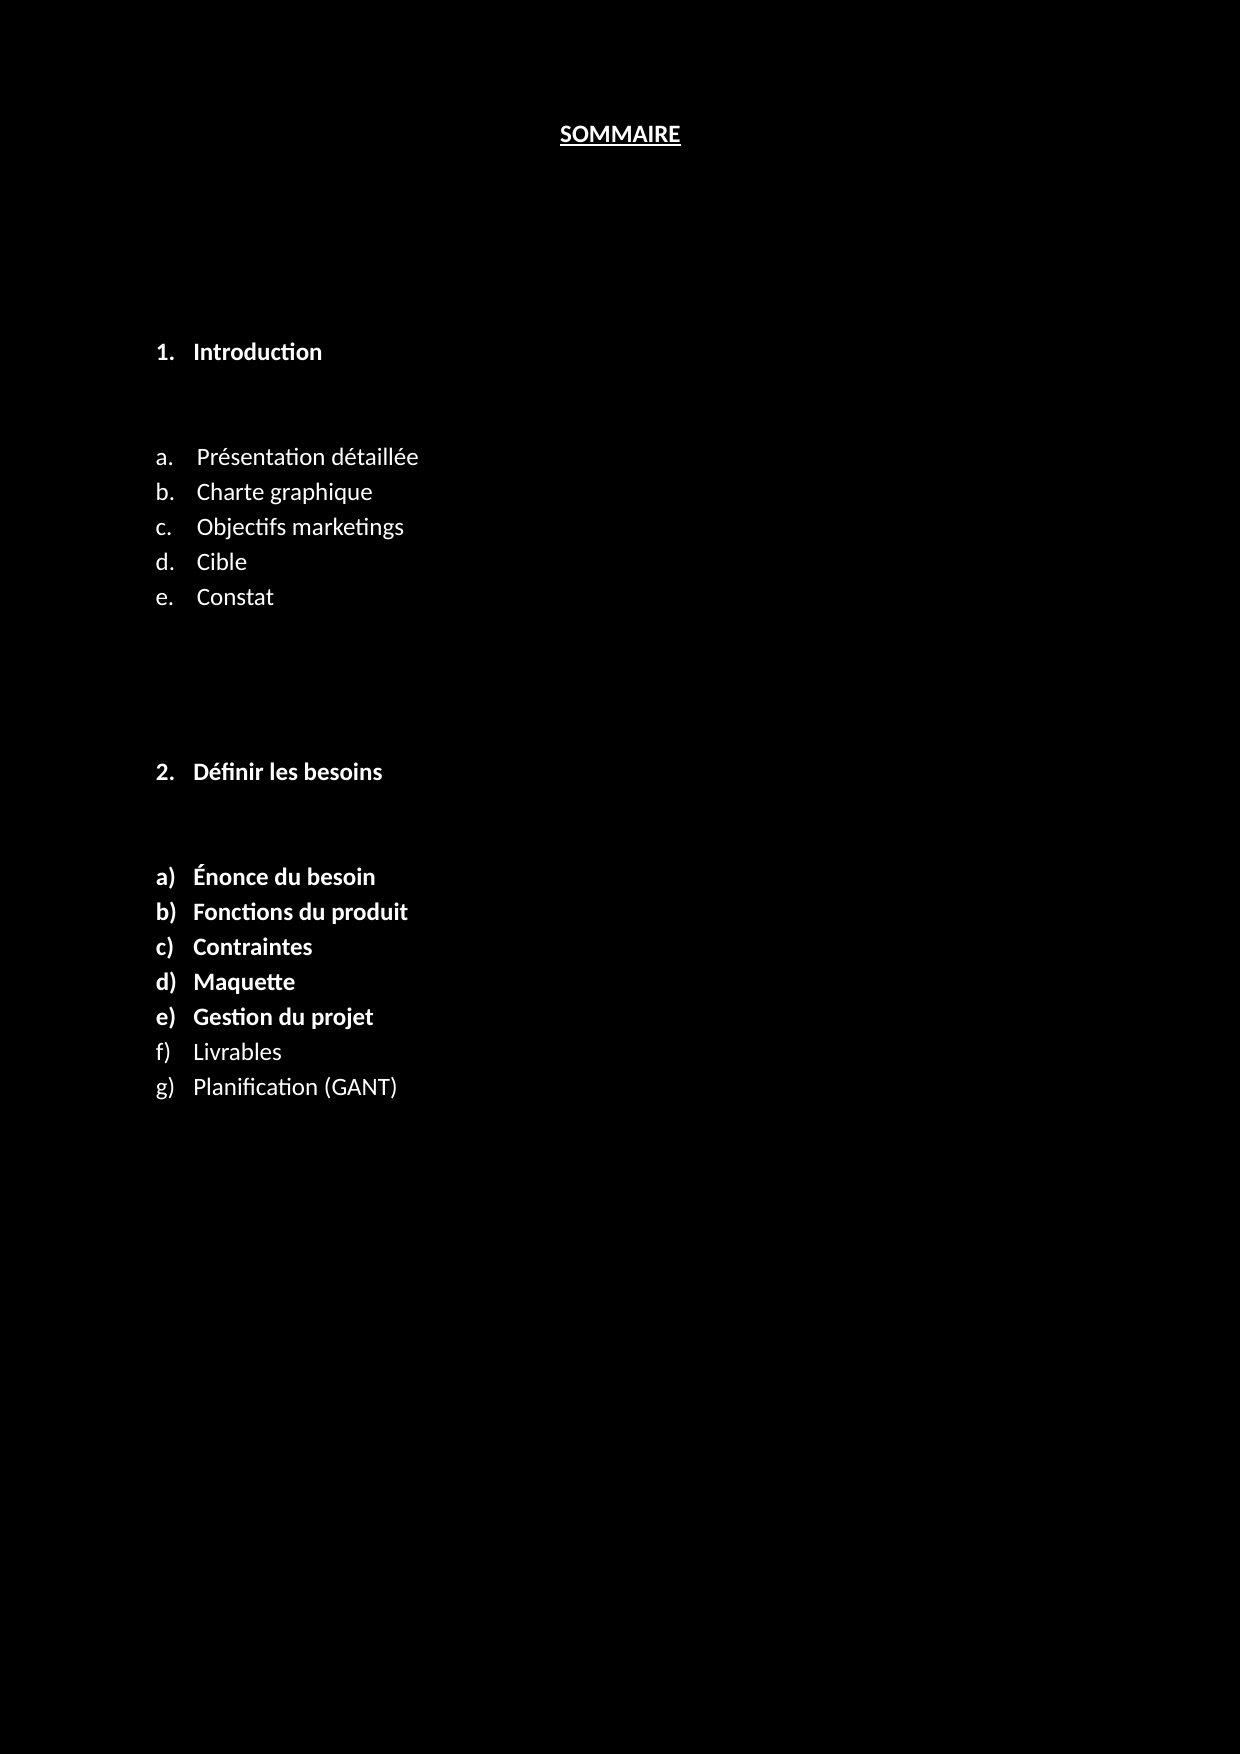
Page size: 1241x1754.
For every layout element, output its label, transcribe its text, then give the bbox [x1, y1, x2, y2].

list Livrables [156, 1036, 1122, 1067]
list Charte graphique [155, 476, 1122, 507]
text SOMMAIRE [118, 118, 1122, 149]
list Contraintes [156, 931, 1122, 962]
list Cible [155, 546, 1122, 577]
list Présentation détaillée [155, 441, 1122, 472]
list Fonctions du produit [156, 896, 1122, 927]
list Définir les besoins [156, 756, 1122, 787]
list Objectifs marketings [155, 511, 1122, 542]
list Introduction [156, 336, 1122, 367]
list Énonce du besoin [156, 861, 1122, 892]
list Maquette [156, 966, 1122, 997]
list Gestion du projet [156, 1001, 1122, 1032]
list Planification (GANT) [156, 1071, 1122, 1102]
list Constat [155, 581, 1122, 612]
